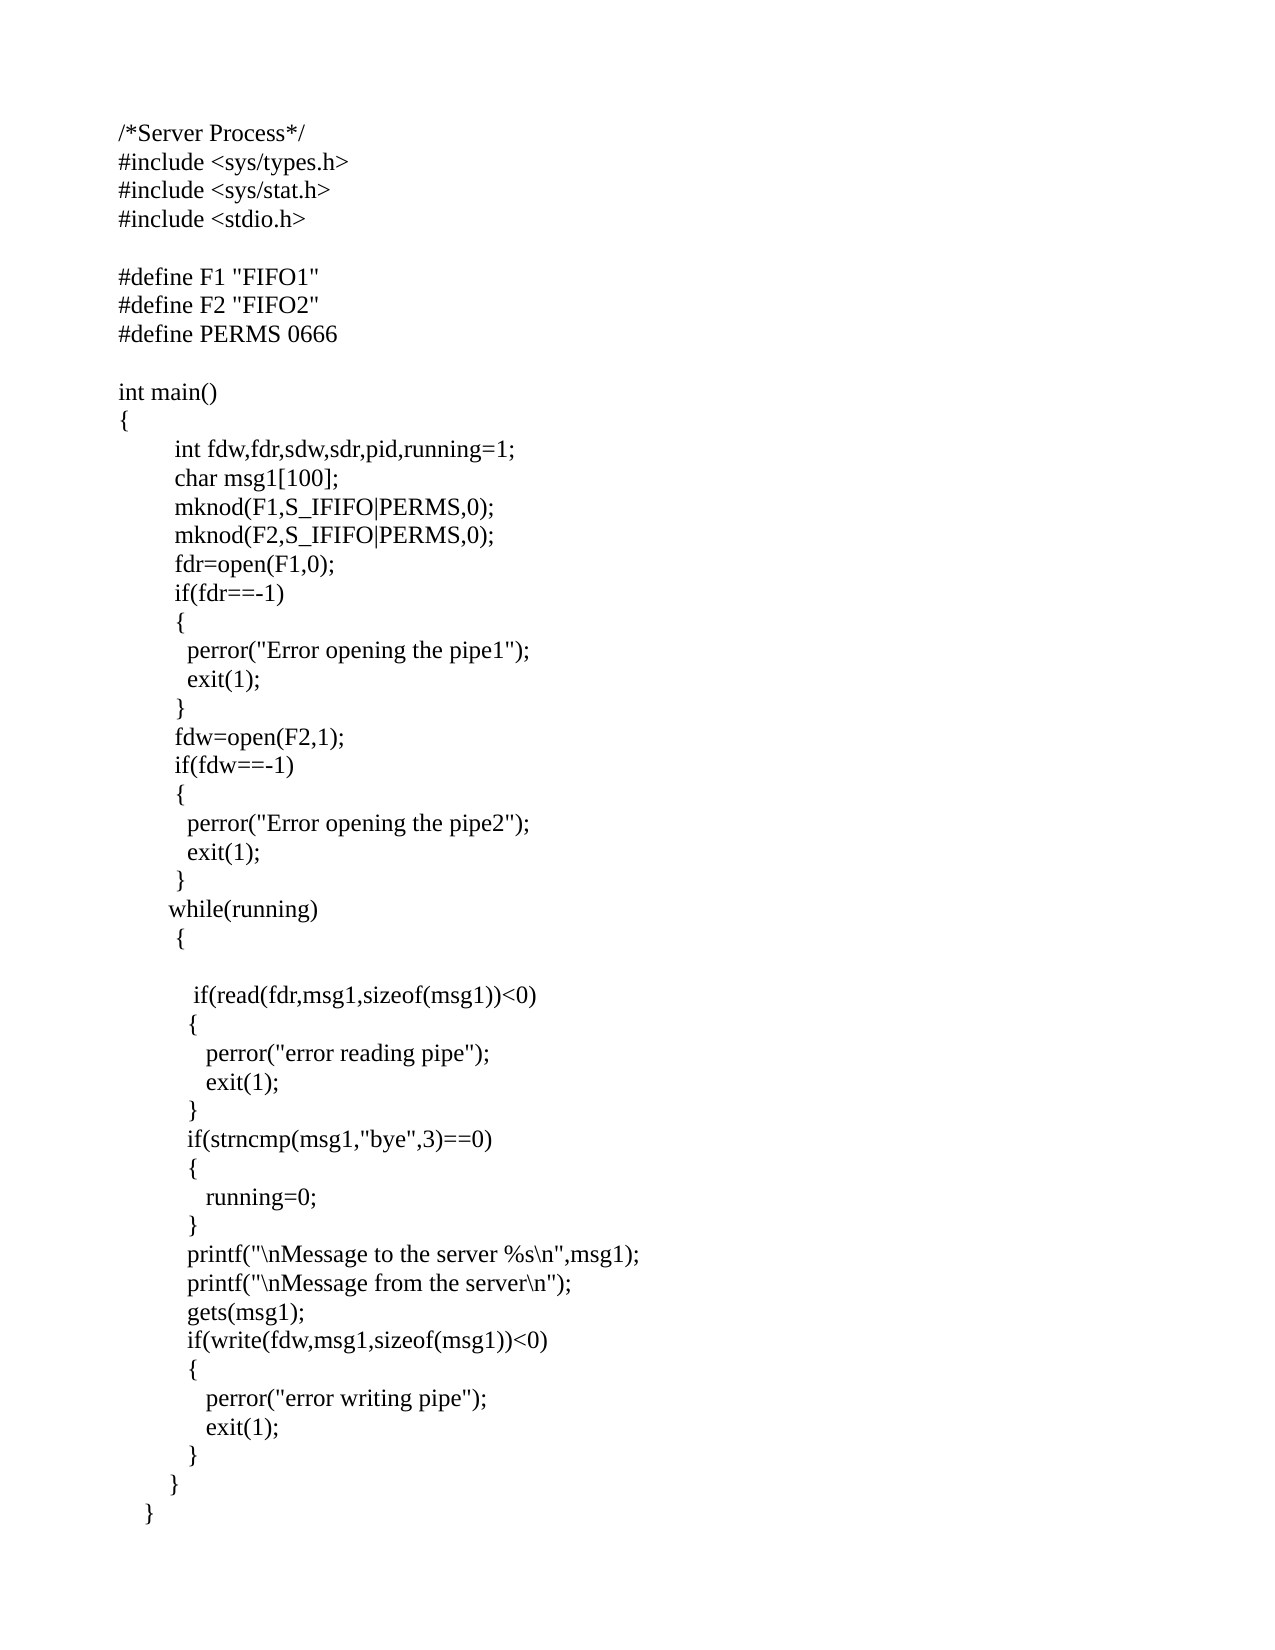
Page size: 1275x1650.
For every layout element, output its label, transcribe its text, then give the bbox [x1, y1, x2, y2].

text if(fdw==-1) [118, 751, 1157, 779]
text } [118, 866, 1157, 894]
text } [118, 693, 1157, 722]
text #include <sys/stat.h> [118, 176, 1157, 204]
text { [118, 1354, 1157, 1383]
text { [118, 406, 1157, 434]
text } [118, 1469, 1157, 1498]
text { [118, 1153, 1157, 1182]
text { [118, 923, 1157, 952]
text fdw=open(F2,1); [118, 722, 1157, 751]
text gets(msg1); [118, 1297, 1157, 1326]
text perror("error writing pipe"); [118, 1383, 1157, 1412]
text char msg1[100]; [118, 463, 1157, 492]
text } [118, 1211, 1157, 1239]
text { [118, 1009, 1157, 1038]
text } [118, 1096, 1157, 1124]
text exit(1); [118, 1412, 1157, 1441]
text exit(1); [118, 1067, 1157, 1096]
text fdr=open(F1,0); [118, 549, 1157, 578]
text } [118, 1441, 1157, 1469]
text /*Server Process*/ [118, 118, 1157, 147]
text while(running) [118, 894, 1157, 923]
text if(strncmp(msg1,"bye",3)==0) [118, 1124, 1157, 1153]
text mknod(F2,S_IFIFO|PERMS,0); [118, 521, 1157, 549]
text int fdw,fdr,sdw,sdr,pid,running=1; [118, 434, 1157, 463]
text #define F1 "FIFO1" [118, 262, 1157, 291]
text #include <sys/types.h> [118, 147, 1157, 176]
text if(fdr==-1) [118, 578, 1157, 607]
text } [118, 1498, 1157, 1527]
text exit(1); [118, 664, 1157, 693]
text mknod(F1,S_IFIFO|PERMS,0); [118, 492, 1157, 521]
text #define PERMS 0666 [118, 319, 1157, 348]
text perror("error reading pipe"); [118, 1038, 1157, 1067]
text exit(1); [118, 837, 1157, 866]
text perror("Error opening the pipe2"); [118, 808, 1157, 837]
text running=0; [118, 1182, 1157, 1211]
text printf("\nMessage to the server %s\n",msg1); [118, 1239, 1157, 1268]
text printf("\nMessage from the server\n"); [118, 1268, 1157, 1297]
text perror("Error opening the pipe1"); [118, 636, 1157, 664]
text #define F2 "FIFO2" [118, 291, 1157, 319]
text { [118, 607, 1157, 636]
text { [118, 779, 1157, 808]
text #include <stdio.h> [118, 204, 1157, 233]
text int main() [118, 377, 1157, 406]
text if(read(fdr,msg1,sizeof(msg1))<0) [118, 981, 1157, 1009]
text if(write(fdw,msg1,sizeof(msg1))<0) [118, 1326, 1157, 1354]
